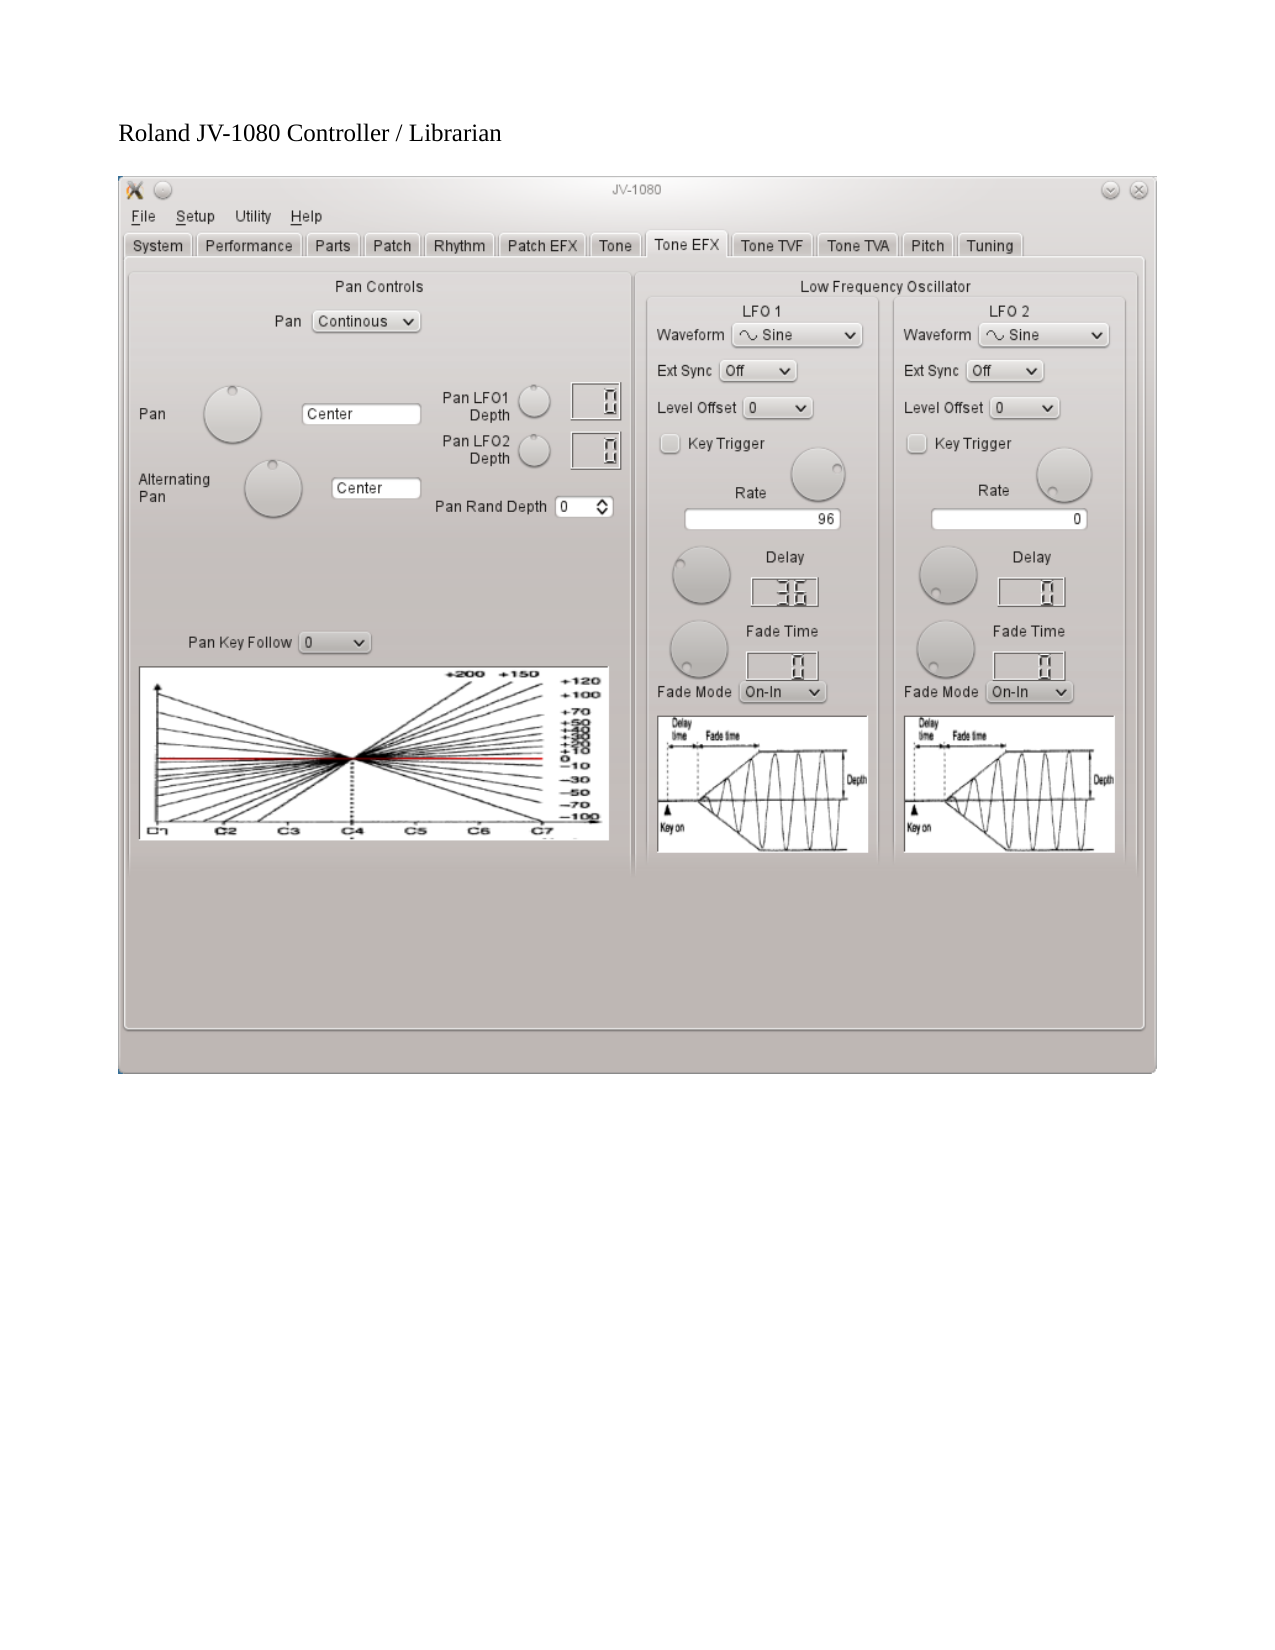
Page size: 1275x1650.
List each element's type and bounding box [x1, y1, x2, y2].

picture [118, 176, 1157, 1074]
